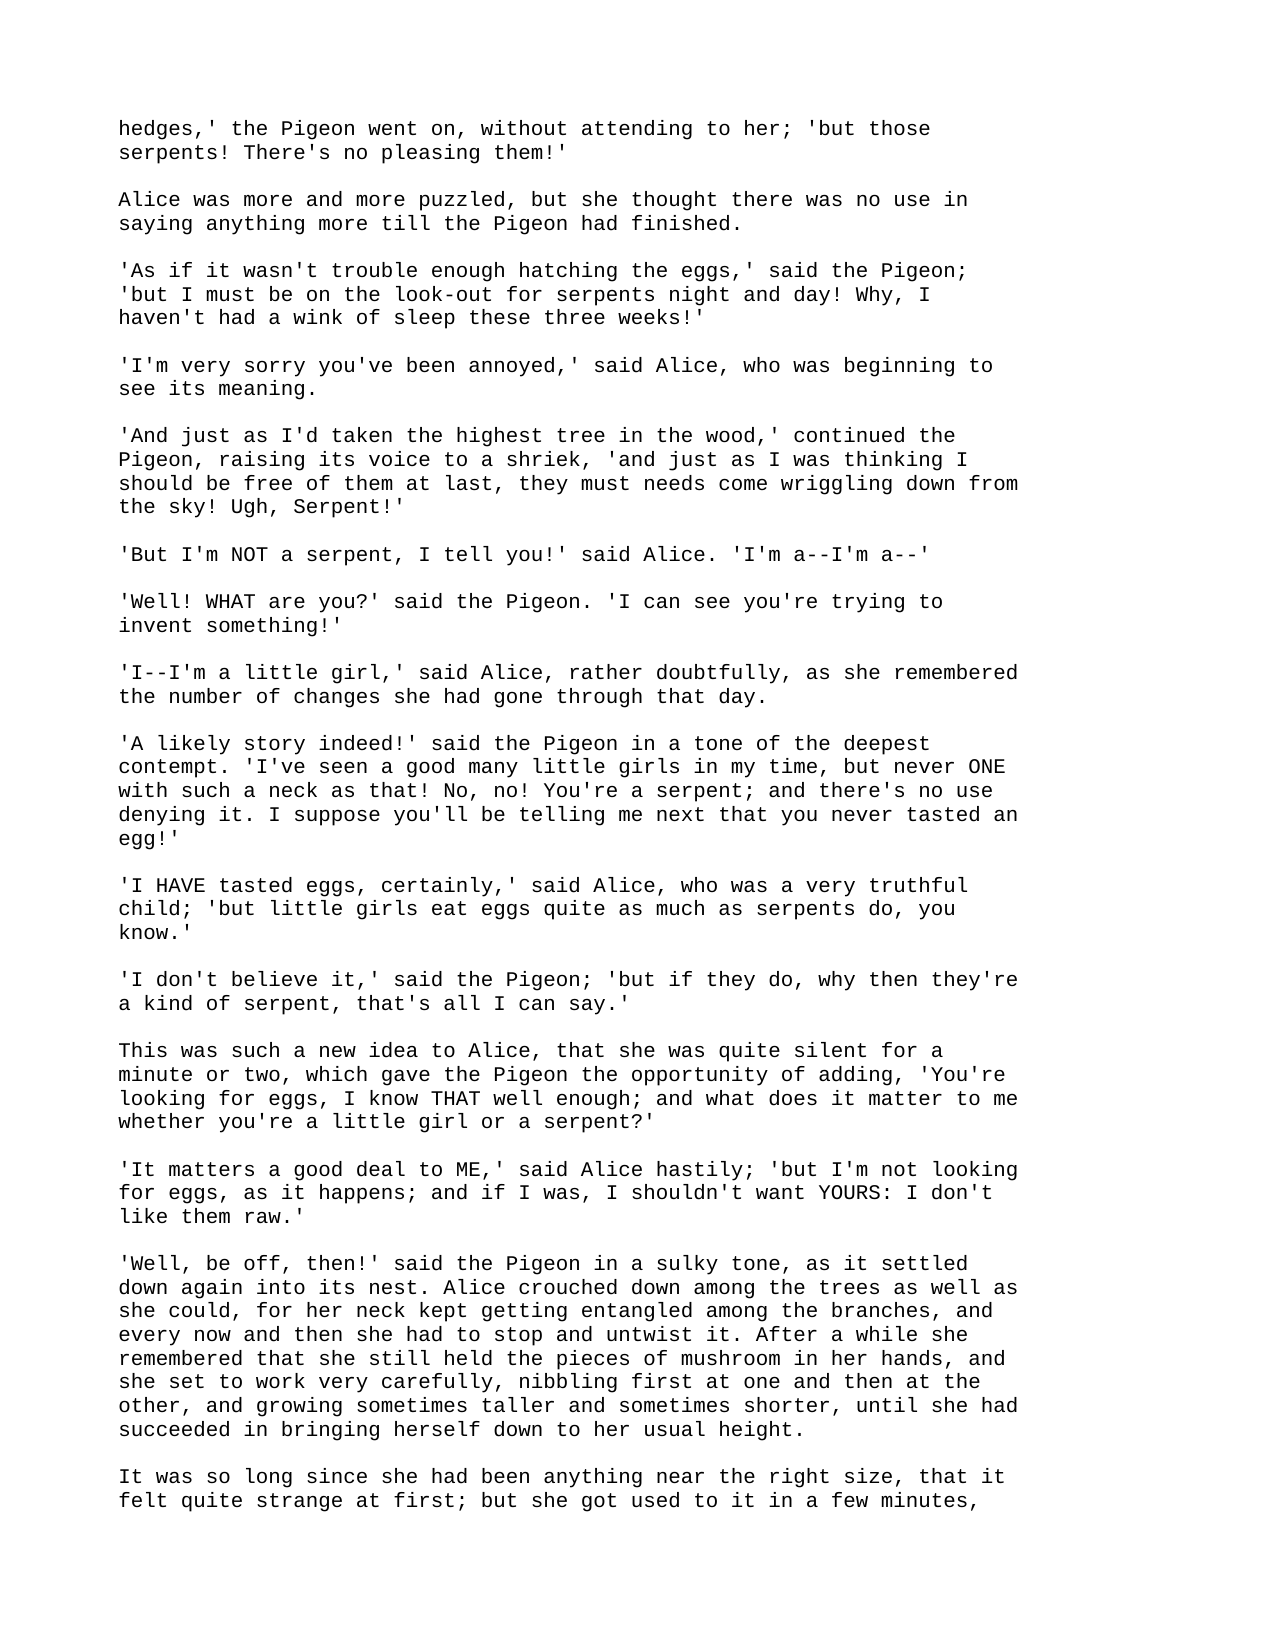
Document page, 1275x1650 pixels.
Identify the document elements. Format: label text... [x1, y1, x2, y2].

text It was so long since she had been anything near the right size, that it [118, 1466, 1157, 1489]
text 'I don't believe it,' said the Pigeon; 'but if they do, why then they're [118, 969, 1157, 993]
text looking for eggs, I know THAT well enough; and what does it matter to me [118, 1088, 1157, 1111]
text 'but I must be on the look-out for serpents night and day! Why, I [118, 284, 1157, 307]
text like them raw.' [118, 1206, 1157, 1229]
text 'Well! WHAT are you?' said the Pigeon. 'I can see you're trying to [118, 591, 1157, 615]
text other, and growing sometimes taller and sometimes shorter, until she had [118, 1395, 1157, 1419]
text minute or two, which gave the Pigeon the opportunity of adding, 'You're [118, 1064, 1157, 1088]
text Pigeon, raising its voice to a shriek, 'and just as I was thinking I [118, 449, 1157, 473]
text remembered that she still held the pieces of mushroom in her hands, and [118, 1348, 1157, 1371]
text serpents! There's no pleasing them!' [118, 142, 1157, 165]
text every now and then she had to stop and untwist it. After a while she [118, 1324, 1157, 1348]
text down again into its nest. Alice crouched down among the trees as well as [118, 1277, 1157, 1300]
text felt quite strange at first; but she got used to it in a few minutes, [118, 1489, 1157, 1513]
text 'But I'm NOT a serpent, I tell you!' said Alice. 'I'm a--I'm a--' [118, 544, 1157, 567]
text haven't had a wink of sleep these three weeks!' [118, 307, 1157, 331]
text 'Well, be off, then!' said the Pigeon in a sulky tone, as it settled [118, 1253, 1157, 1277]
text hedges,' the Pigeon went on, without attending to her; 'but those [118, 118, 1157, 142]
text know.' [118, 922, 1157, 946]
text This was such a new idea to Alice, that she was quite silent for a [118, 1040, 1157, 1064]
text Alice was more and more puzzled, but she thought there was no use in [118, 189, 1157, 213]
text denying it. I suppose you'll be telling me next that you never tasted an [118, 804, 1157, 827]
text invent something!' [118, 615, 1157, 638]
text 'I HAVE tasted eggs, certainly,' said Alice, who was a very truthful [118, 875, 1157, 898]
text for eggs, as it happens; and if I was, I shouldn't want YOURS: I don't [118, 1182, 1157, 1206]
text succeeded in bringing herself down to her usual height. [118, 1419, 1157, 1442]
text see its meaning. [118, 378, 1157, 402]
text 'I--I'm a little girl,' said Alice, rather doubtfully, as she remembered [118, 662, 1157, 686]
text she set to work very carefully, nibbling first at one and then at the [118, 1371, 1157, 1395]
text egg!' [118, 827, 1157, 851]
text child; 'but little girls eat eggs quite as much as serpents do, you [118, 898, 1157, 922]
text whether you're a little girl or a serpent?' [118, 1111, 1157, 1135]
text 'I'm very sorry you've been annoyed,' said Alice, who was beginning to [118, 354, 1157, 378]
text with such a neck as that! No, no! You're a serpent; and there's no use [118, 780, 1157, 804]
text the sky! Ugh, Serpent!' [118, 496, 1157, 520]
text contempt. 'I've seen a good many little girls in my time, but never ONE [118, 757, 1157, 780]
text she could, for her neck kept getting entangled among the branches, and [118, 1300, 1157, 1324]
text saying anything more till the Pigeon had finished. [118, 213, 1157, 236]
text should be free of them at last, they must needs come wriggling down from [118, 473, 1157, 496]
text a kind of serpent, that's all I can say.' [118, 993, 1157, 1017]
text 'And just as I'd taken the highest tree in the wood,' continued the [118, 426, 1157, 449]
text the number of changes she had gone through that day. [118, 686, 1157, 709]
text 'A likely story indeed!' said the Pigeon in a tone of the deepest [118, 733, 1157, 757]
text 'As if it wasn't trouble enough hatching the eggs,' said the Pigeon; [118, 260, 1157, 284]
text 'It matters a good deal to ME,' said Alice hastily; 'but I'm not looking [118, 1158, 1157, 1182]
